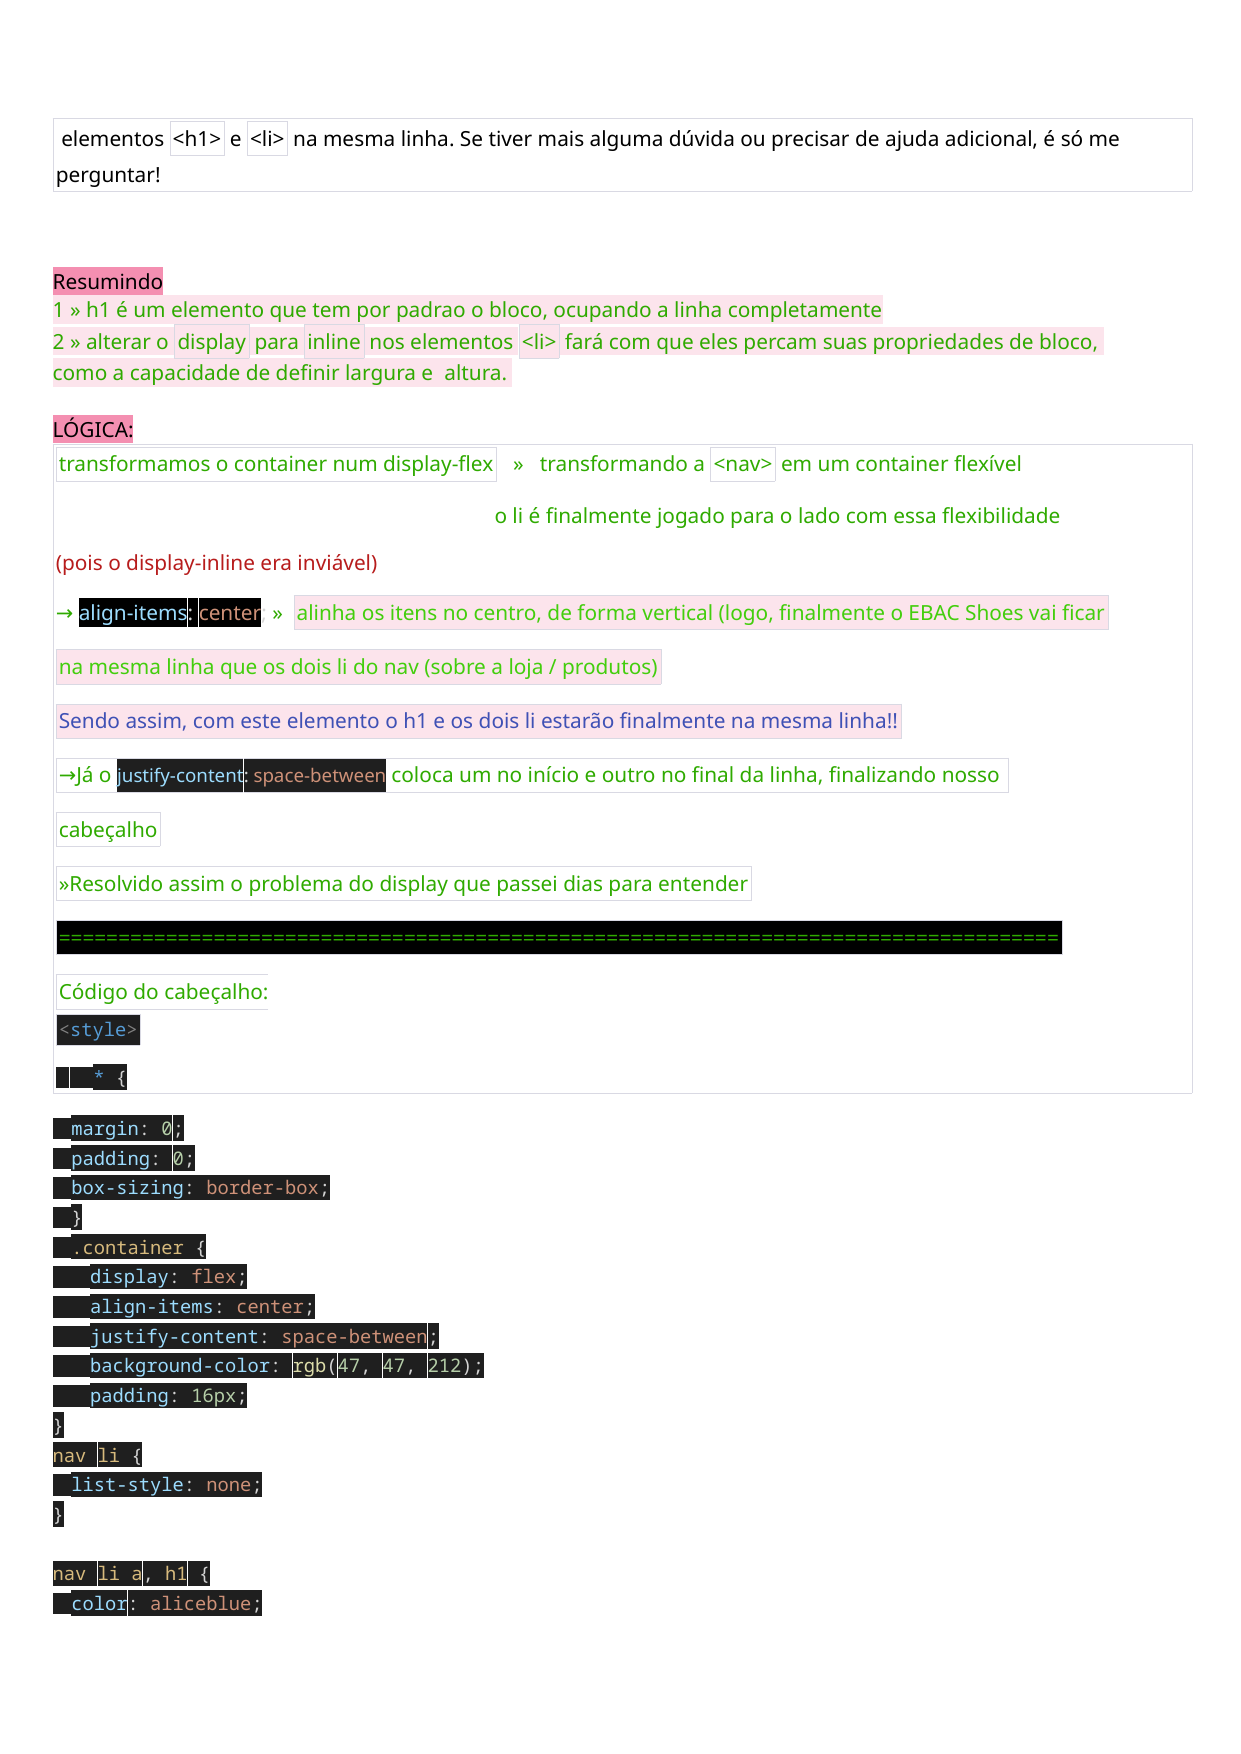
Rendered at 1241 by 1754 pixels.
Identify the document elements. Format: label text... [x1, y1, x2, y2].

text →Já o justify-content: space-between coloca um no início e outro no final da linha, finalizando nosso [54, 754, 1192, 792]
text padding: 16px; [52, 1378, 1192, 1408]
text padding: 0; [52, 1141, 1192, 1171]
text align-items: center; [52, 1289, 1192, 1319]
text para [250, 324, 304, 358]
text nav li { [52, 1438, 1192, 1467]
text »Resolvido assim o problema do display que passei dias para entender [54, 863, 1192, 900]
text inline [305, 325, 364, 358]
text ==================================================================================== [54, 917, 1192, 954]
text (pois o display-inline era inviável) [54, 545, 1192, 576]
text cabeçalho [54, 809, 1192, 846]
text } [52, 1408, 1192, 1438]
text box-sizing: border-box; [52, 1171, 1192, 1200]
text <li> [520, 325, 559, 358]
text LÓGICA: [52, 415, 1192, 443]
text fará com que eles percam suas propriedades de bloco, [560, 324, 1192, 358]
text display: flex; [52, 1259, 1192, 1289]
text Sendo assim, com este elemento o h1 e os dois li estarão finalmente na mesma linha!! [54, 700, 1192, 738]
text como a capacidade de definir largura e altura. [52, 358, 1192, 387]
text * { [54, 1061, 1192, 1093]
text nos elementos [365, 324, 519, 358]
text na mesma linha que os dois li do nav (sobre a loja / produtos) [54, 646, 1192, 684]
text nav li a, h1 { [52, 1556, 1192, 1586]
text justify-content: space-between; [52, 1319, 1192, 1349]
text Resumindo [52, 267, 1192, 295]
text 1 » h1 é um elemento que tem por padrao o bloco, ocupando a linha completamente [52, 295, 1192, 324]
text elementos <h1> e <li> na mesma linha. Se tiver mais alguma dúvida ou precisar de ajuda adicional, é só me perguntar! [54, 119, 1192, 191]
text list-style: none; [52, 1467, 1192, 1497]
text margin: 0; [52, 1111, 1192, 1141]
text → align-items: center; » alinha os itens no centro, de forma vertical (logo, finalmente o EBAC Shoes vai ficar [54, 592, 1192, 629]
text 2 » alterar o [52, 324, 174, 358]
text o li é finalmente jogado para o lado com essa flexibilidade [54, 498, 1192, 529]
text } [52, 1497, 1192, 1527]
text Código do cabeçalho: <style> [54, 971, 1192, 1045]
text } [52, 1200, 1192, 1230]
text .container { [52, 1230, 1192, 1259]
text color: aliceblue; [52, 1586, 1192, 1616]
text background-color: rgb(47, 47, 212); [52, 1349, 1192, 1378]
text transformamos o container num display-flex » transformando a <nav> em um container flexível [54, 445, 1192, 481]
text display [175, 325, 249, 358]
